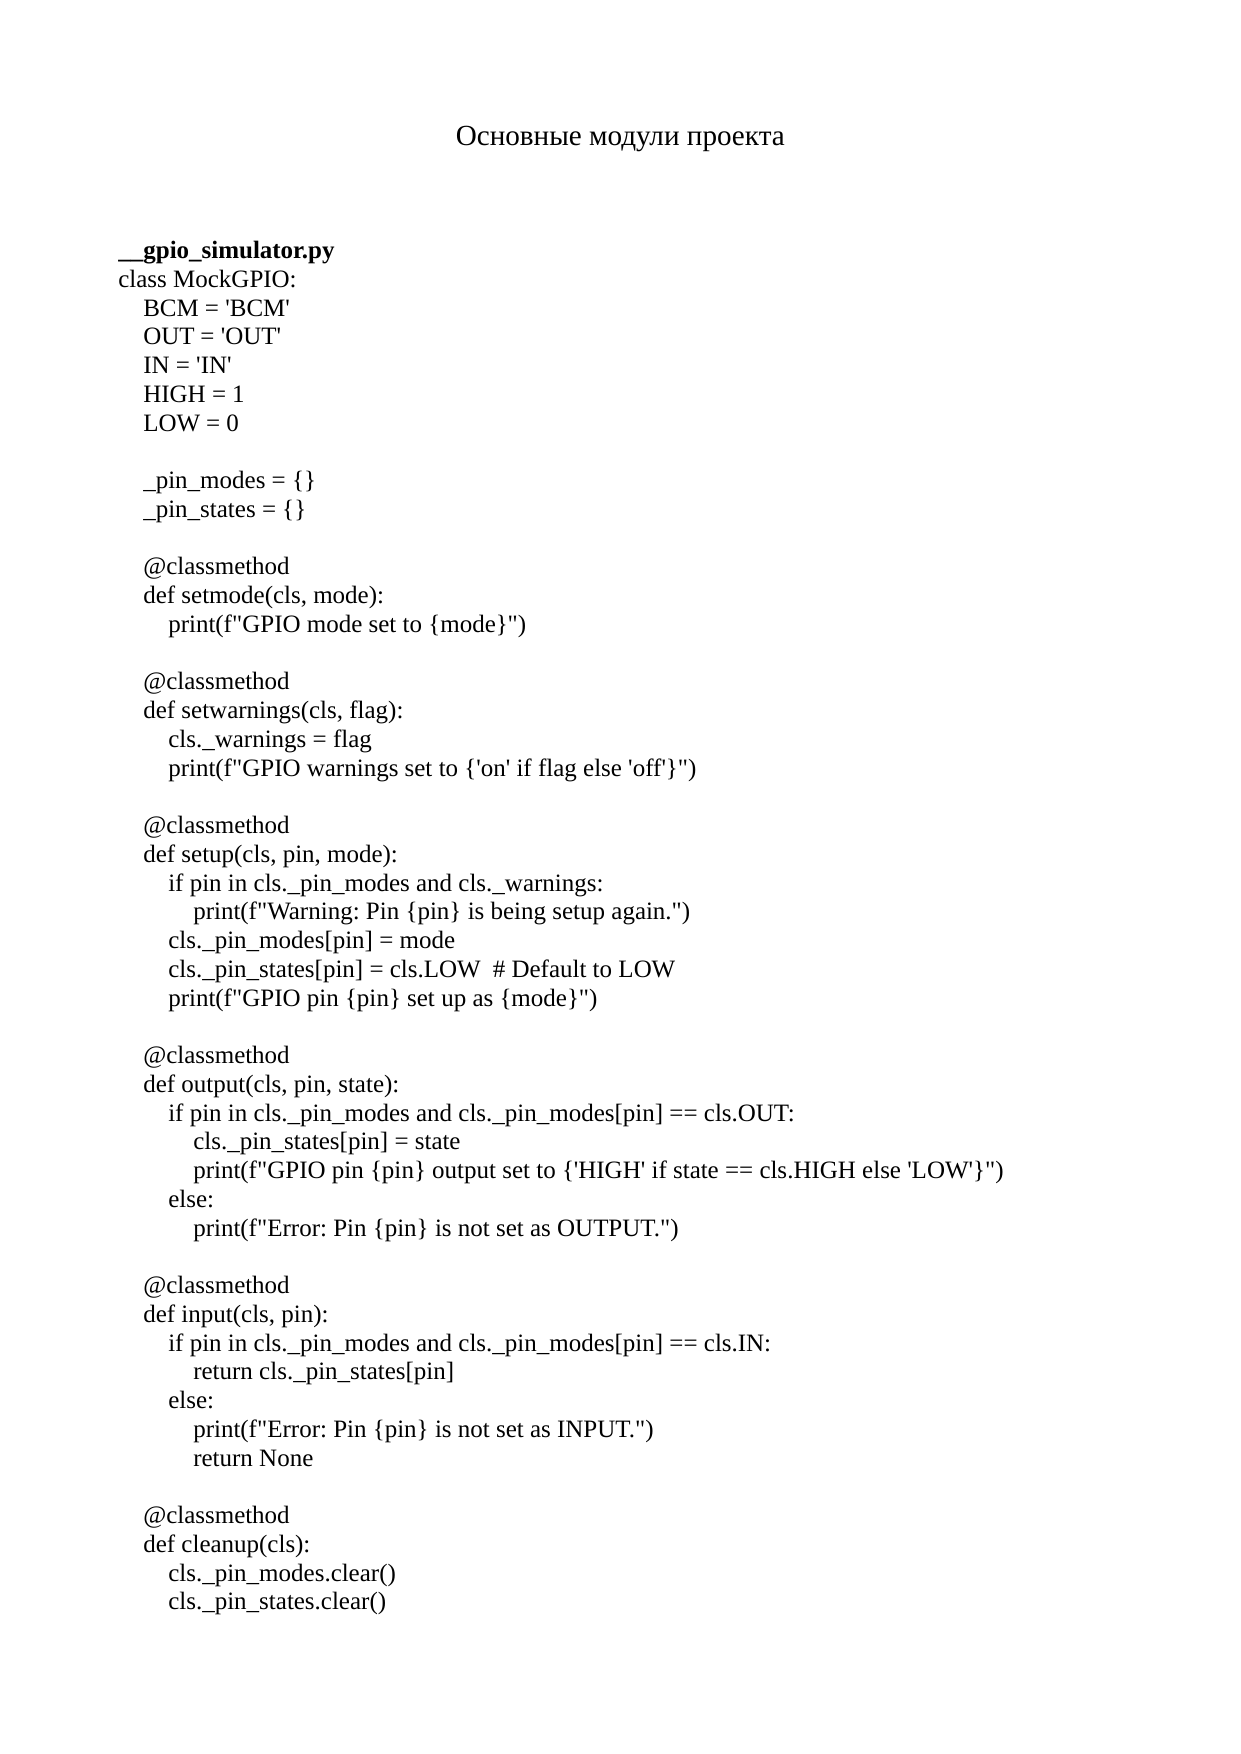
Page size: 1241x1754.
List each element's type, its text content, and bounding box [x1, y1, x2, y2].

text Основные модули проекта [118, 118, 1122, 185]
subtitle __gpio_simulator.py [118, 235, 1122, 264]
text class MockGPIO: BCM = 'BCM' OUT = 'OUT' IN = 'IN' HIGH = 1 LOW = 0 _pin_modes = {} _pin_states = {} @classmethod def setmode(cls, mode): print(f"GPIO mode set to {mode}") @classmethod def setwarnings(cls, flag): cls._warnings = flag print(f"GPIO warnings set to {'on' if flag else 'off'}") @classmethod def setup(cls, pin, mode): if pin in cls._pin_modes and cls._warnings: print(f"Warning: Pin {pin} is being setup again.") cls._pin_modes[pin] = mode cls._pin_states[pin] = cls.LOW # Default to LOW print(f"GPIO pin {pin} set up as {mode}") @classmethod def output(cls, pin, state): if pin in cls._pin_modes and cls._pin_modes[pin] == cls.OUT: cls._pin_states[pin] = state print(f"GPIO pin {pin} output set to {'HIGH' if state == cls.HIGH else 'LOW'}") else: print(f"Error: Pin {pin} is not set as OUTPUT.") @classmethod def input(cls, pin): if pin in cls._pin_modes and cls._pin_modes[pin] == cls.IN: return cls._pin_states[pin] else: print(f"Error: Pin {pin} is not set as INPUT.") return None @classmethod def cleanup(cls): cls._pin_modes.clear() cls._pin_states.clear() [118, 264, 1122, 1615]
